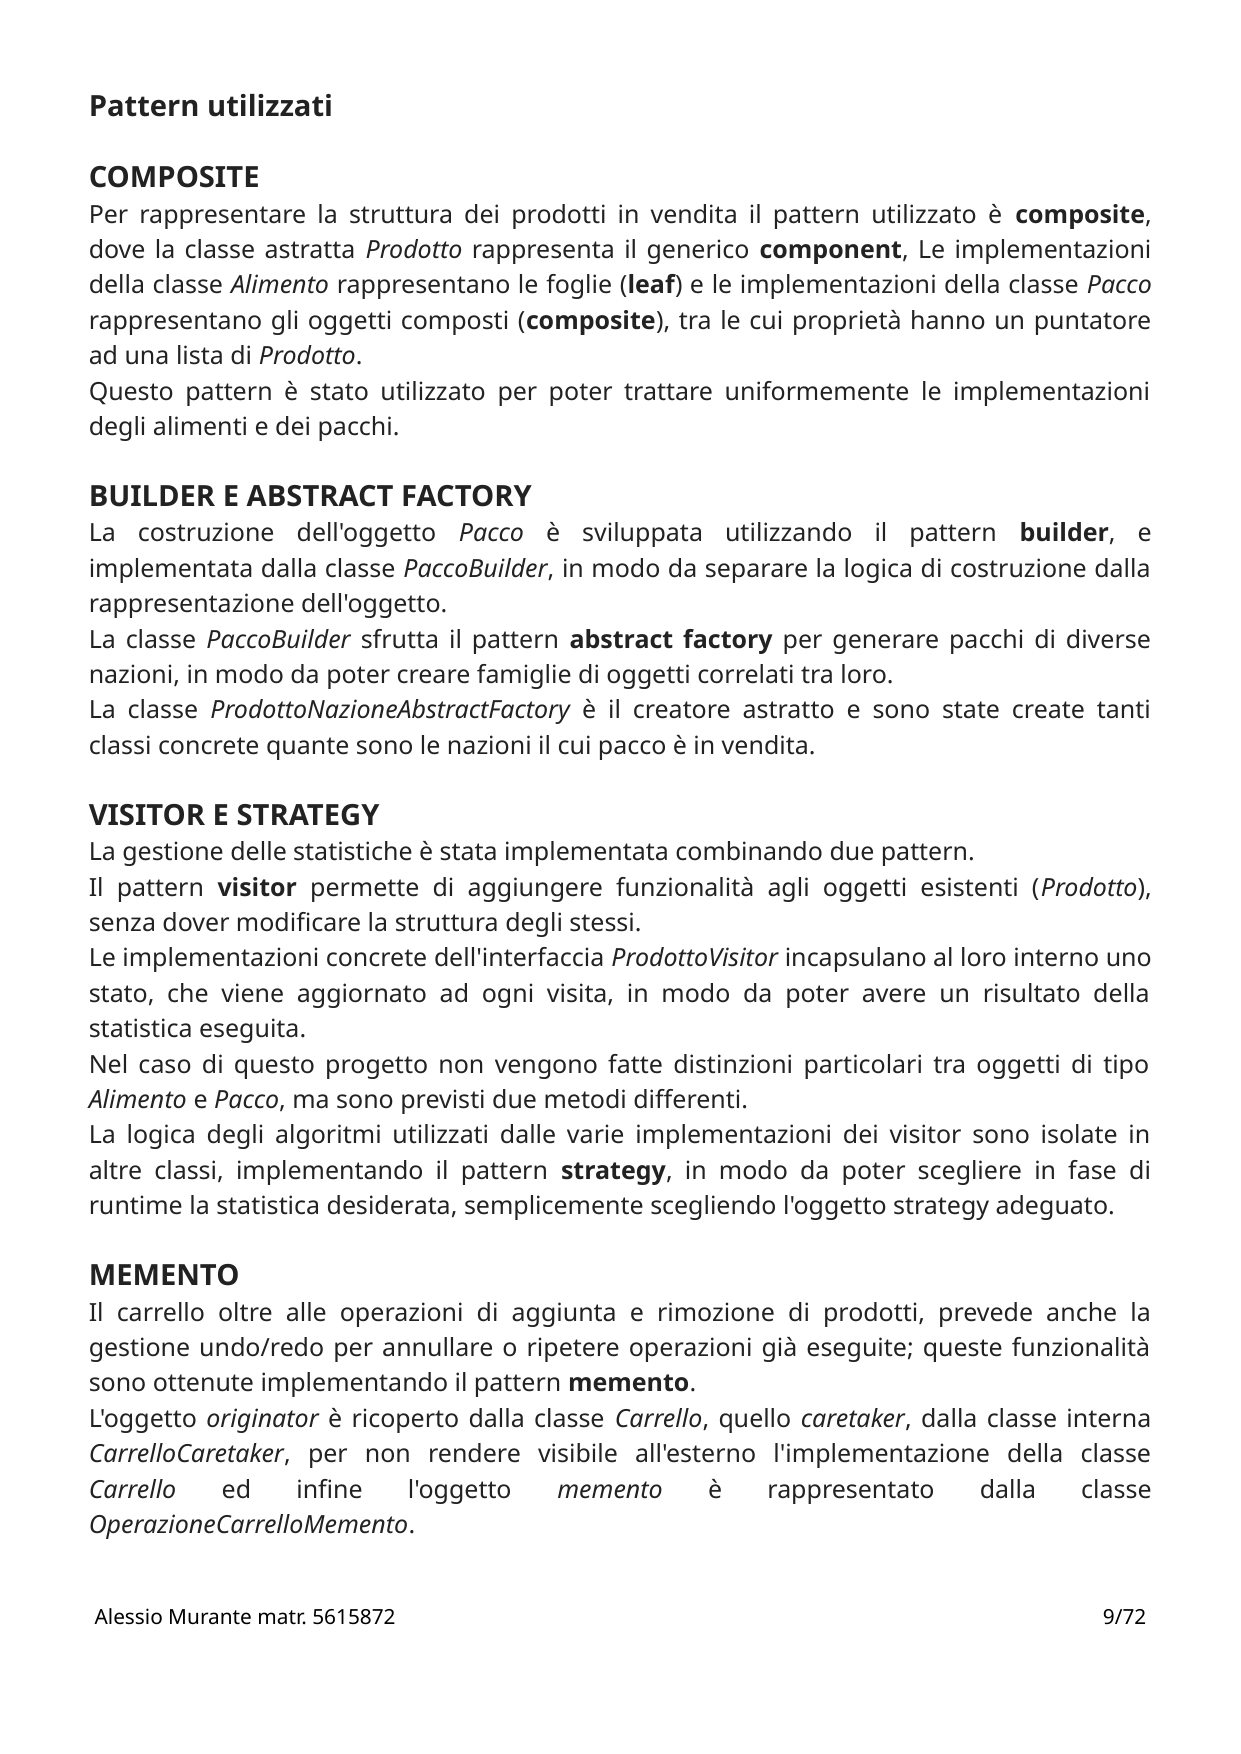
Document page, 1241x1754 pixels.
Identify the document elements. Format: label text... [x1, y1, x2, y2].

text La gestione delle statistiche è stata implementata combinando due pattern. [88, 832, 1152, 868]
text Il carrello oltre alle operazioni di aggiunta e rimozione di prodotti, prevede anche la gestione undo/redo per annullare o ripetere operazioni già eseguite; queste funzionalità sono ottenute implementando il pattern memento. [88, 1293, 1152, 1399]
text Questo pattern è stato utilizzato per poter trattare uniformemente le implementazioni degli alimenti e dei pacchi. [88, 372, 1152, 443]
text Il pattern visitor permette di aggiungere funzionalità agli oggetti esistenti (Prodotto), senza dover modificare la struttura degli stessi. [88, 868, 1152, 938]
text La classe ProdottoNazioneAbstractFactory è il creatore astratto e sono state create tanti classi concrete quante sono le nazioni il cui pacco è in vendita. [88, 691, 1152, 761]
text MEMENTO [88, 1257, 1152, 1293]
text Per rappresentare la struttura dei prodotti in vendita il pattern utilizzato è composite, dove la classe astratta Prodotto rappresenta il generico component, Le implementazioni della classe Alimento rappresentano le foglie (leaf) e le implementazioni della classe Pacco rappresentano gli oggetti composti (composite), tra le cui proprietà hanno un puntatore ad una lista di Prodotto. [88, 195, 1152, 372]
text La logica degli algoritmi utilizzati dalle varie implementazioni dei visitor sono isolate in altre classi, implementando il pattern strategy, in modo da poter scegliere in fase di runtime la statistica desiderata, semplicemente scegliendo l'oggetto strategy adeguato. [88, 1116, 1152, 1222]
text L'oggetto originator è ricoperto dalla classe Carrello, quello caretaker, dalla classe interna CarrelloCaretaker, per non rendere visibile all'esterno l'implementazione della classe Carrello ed infine l'oggetto memento è rappresentato dalla classe OperazioneCarrelloMemento. [88, 1399, 1152, 1541]
text Le implementazioni concrete dell'interfaccia ProdottoVisitor incapsulano al loro interno uno stato, che viene aggiornato ad ogni visita, in modo da poter avere un risultato della statistica eseguita. [88, 938, 1152, 1045]
text La costruzione dell'oggetto Pacco è sviluppata utilizzando il pattern builder, e implementata dalla classe PaccoBuilder, in modo da separare la logica di costruzione dalla rappresentazione dell'oggetto. [88, 513, 1152, 620]
text La classe PaccoBuilder sfrutta il pattern abstract factory per generare pacchi di diverse nazioni, in modo da poter creare famiglie di oggetti correlati tra loro. [88, 620, 1152, 691]
text Nel caso di questo progetto non vengono fatte distinzioni particolari tra oggetti di tipo Alimento e Pacco, ma sono previsti due metodi differenti. [88, 1045, 1152, 1116]
text COMPOSITE [88, 159, 1152, 195]
text VISITOR E STRATEGY [88, 797, 1152, 832]
text Pattern utilizzati [88, 88, 1152, 124]
text BUILDER E ABSTRACT FACTORY [88, 478, 1152, 513]
